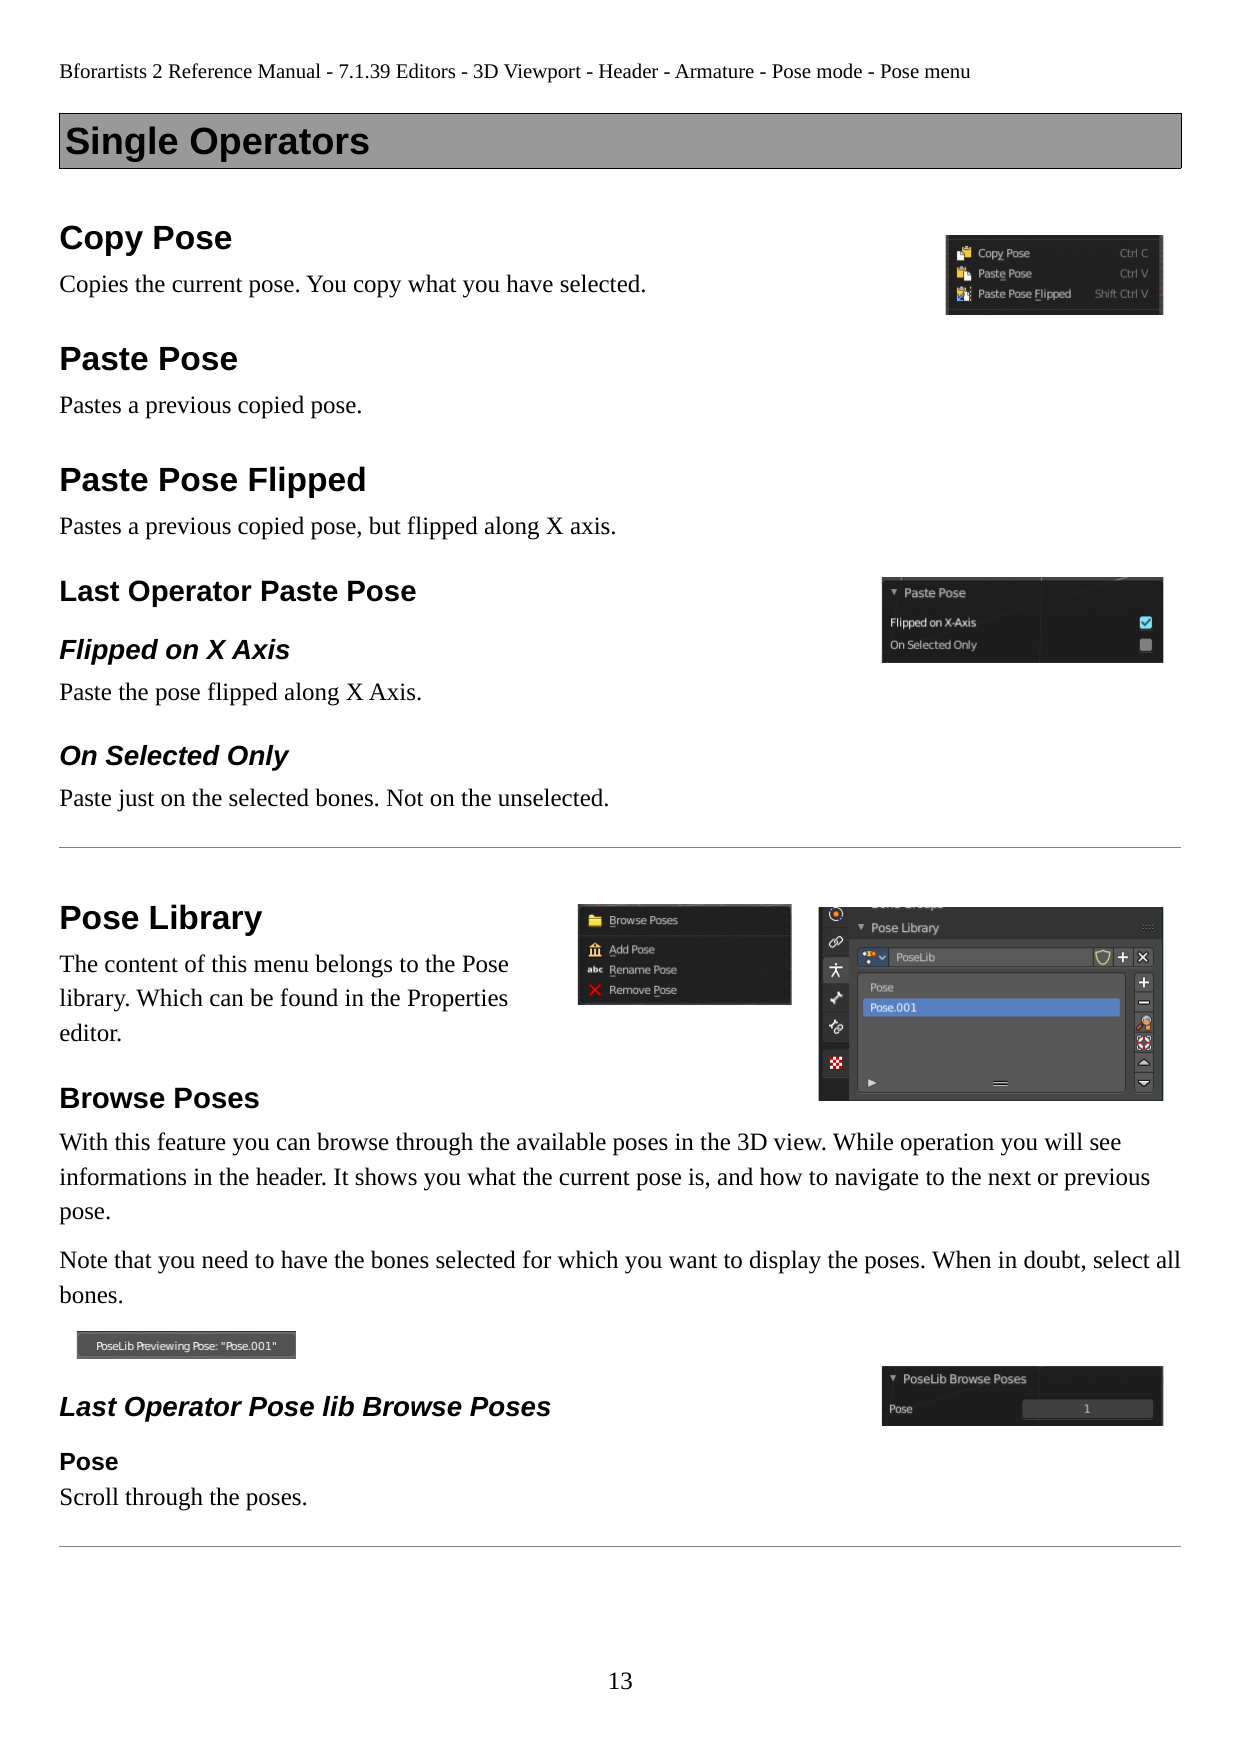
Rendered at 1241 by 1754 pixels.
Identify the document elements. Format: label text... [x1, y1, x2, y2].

subtitle Flipped on X Axis [59, 633, 1181, 665]
subtitle Pose Library [59, 897, 1181, 936]
text Pastes a previous copied pose. [59, 390, 1181, 418]
subtitle Copy Pose [59, 217, 1181, 256]
picture [818, 907, 1164, 1101]
text Copies the current pose. You copy what you have selected. [59, 269, 945, 297]
subtitle Paste Pose Flipped [59, 459, 1181, 498]
subtitle Browse Poses [59, 1081, 1181, 1115]
text The content of this menu belongs to the Pose library. Which can be found in the Properties editor. [59, 949, 818, 1046]
picture [945, 235, 1164, 315]
subtitle Last Operator Pose lib Browse Poses [59, 1391, 881, 1422]
text Scroll through the poses. [59, 1482, 1181, 1511]
text Paste the pose flipped along X Axis. [59, 677, 1181, 706]
subtitle Last Operator Paste Pose [59, 574, 1181, 608]
table_header Single Operators [60, 114, 1181, 168]
subtitle On Selected Only [59, 739, 1181, 771]
text Pastes a previous copied pose, but flipped along X axis. [59, 511, 1181, 539]
text Paste just on the selected bones. Not on the unselected. [59, 783, 1181, 812]
text With this feature you can browse through the available poses in the 3D view. While operation you will see informations in the header. It shows you what the current pose is, and how to navigate to the next or previous pose. [59, 1127, 1181, 1225]
text Note that you need to have the bones selected for which you want to display the poses. When in doubt, select all bones. [59, 1246, 1181, 1309]
picture [76, 1331, 296, 1359]
subtitle Pose [59, 1447, 1181, 1476]
picture [881, 577, 1164, 663]
subtitle Paste Pose [59, 338, 1181, 377]
picture [577, 904, 792, 1005]
picture [881, 1366, 1164, 1426]
